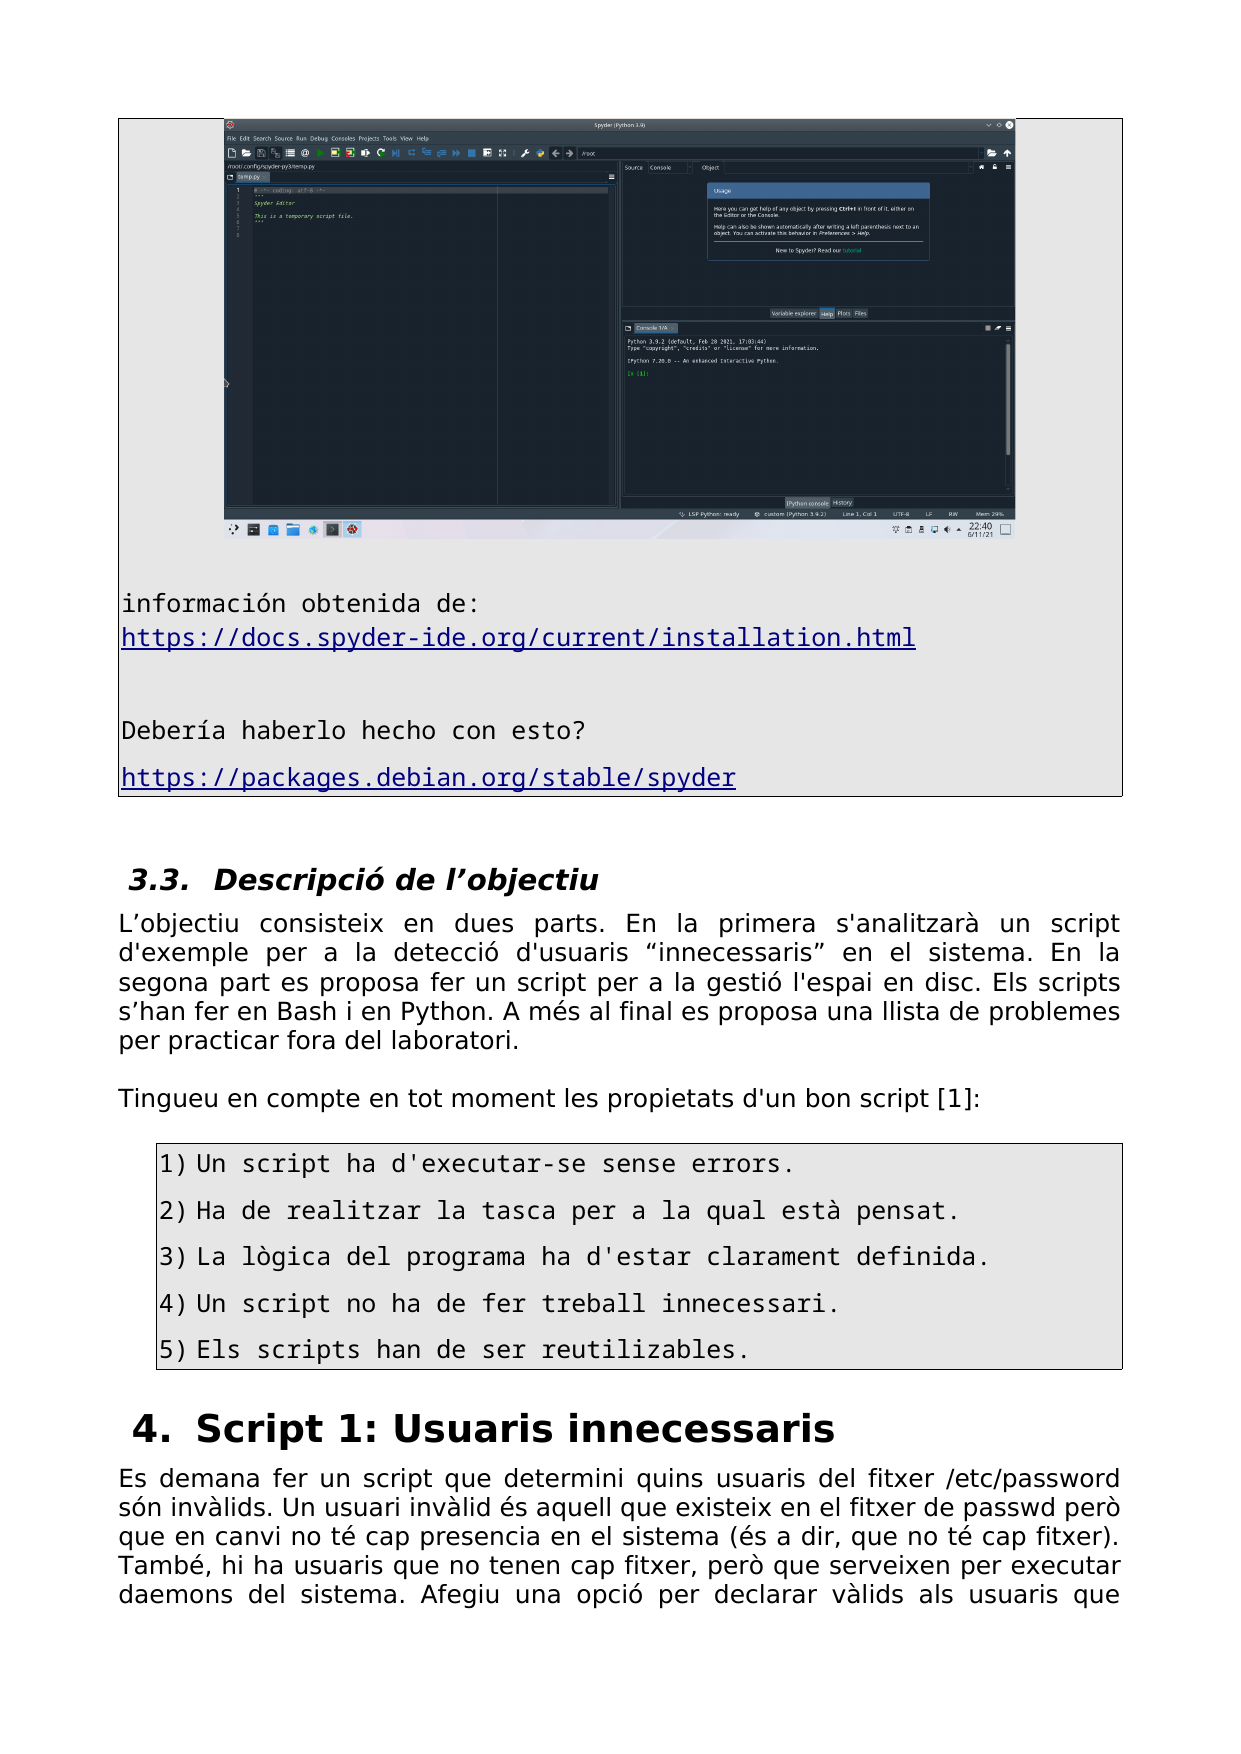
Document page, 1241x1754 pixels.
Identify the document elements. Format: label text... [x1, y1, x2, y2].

list La lògica del programa ha d'estar clarament definida. [157, 1236, 1122, 1273]
text https://packages.debian.org/stable/spyder [119, 756, 1122, 796]
subtitle Descripció de l’objectiu [118, 863, 1122, 897]
picture [224, 118, 1016, 539]
text información obtenida de: https://docs.spyder-ide.org/current/installation.html [119, 582, 1122, 653]
text Debería haberlo hecho con esto? [119, 709, 1122, 747]
list Un script ha d'executar-se sense errors. [157, 1144, 1122, 1180]
text Es demana fer un script que determini quins usuaris del fitxer /etc/password són invàlids. Un usuari invàlid és aquell que existeix en el fitxer de passwd però que en canvi no té cap presencia en el sistema (és a dir, que no té cap fitxer). També, hi ha usuaris que no tenen cap fitxer, però que serveixen per executar daemons del sistema. Afegiu una opció per declarar vàlids als usuaris que [118, 1464, 1122, 1609]
text Tingueu en compte en tot moment les propietats d'un bon script [1]: [118, 1084, 1122, 1113]
list Ha de realitzar la tasca per a la qual està pensat. [157, 1189, 1122, 1226]
subtitle Script 1: Usuaris innecessaris [118, 1407, 1122, 1451]
list Els scripts han de ser reutilizables. [157, 1329, 1122, 1369]
text L’objectiu consisteix en dues parts. En la primera s'analitzarà un script d'exemple per a la detecció d'usuaris “innecessaris” en el sistema. En la segona part es proposa fer un script per a la gestió l'espai en disc. Els scripts s’han fer en Bash i en Python. A més al final es proposa una llista de problemes per practicar fora del laboratori. [118, 909, 1122, 1055]
list Un script no ha de fer treball innecessari. [157, 1282, 1122, 1319]
